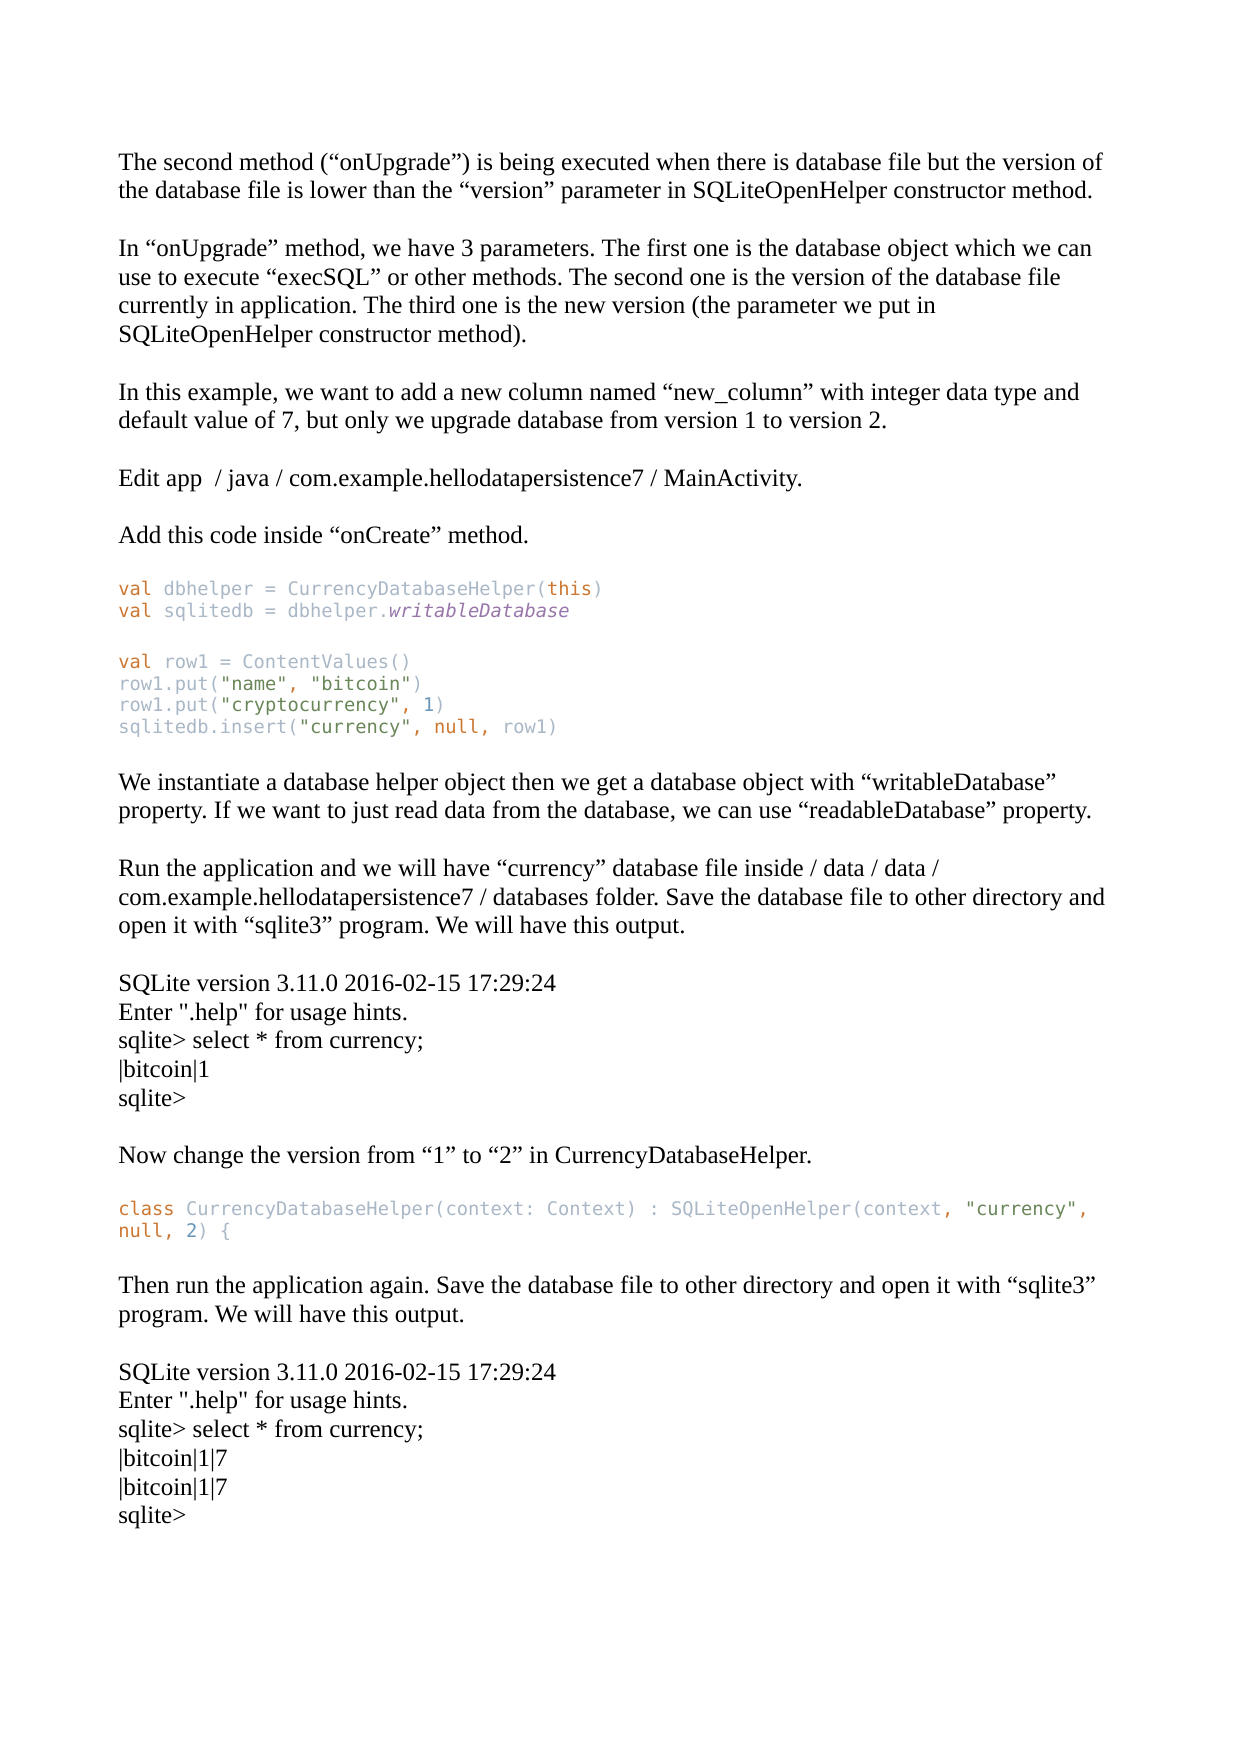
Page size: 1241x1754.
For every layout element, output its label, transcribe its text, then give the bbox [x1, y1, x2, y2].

text We instantiate a database helper object then we get a database object with “writableDatabase” property. If we want to just read data from the database, we can use “readableDatabase” property. [118, 767, 1122, 824]
text |bitcoin|1|7 [118, 1443, 1122, 1472]
text Enter ".help" for usage hints. [118, 997, 1122, 1026]
text class CurrencyDatabaseHelper(context: Context) : SQLiteOpenHelper(context, "currency", null, 2) { [118, 1198, 1122, 1242]
text sqlite> select * from currency; [118, 1414, 1122, 1443]
text Now change the version from “1” to “2” in CurrencyDatabaseHelper. [118, 1141, 1122, 1169]
text Edit app / java / com.example.hellodatapersistence7 / MainActivity. [118, 463, 1122, 492]
text sqlite> select * from currency; [118, 1026, 1122, 1054]
text Then run the application again. Save the database file to other directory and open it with “sqlite3” program. We will have this output. [118, 1271, 1122, 1328]
text Run the application and we will have “currency” database file inside / data / data / com.example.hellodatapersistence7 / databases folder. Save the database file to other directory and open it with “sqlite3” program. We will have this output. [118, 853, 1122, 939]
text |bitcoin|1|7 [118, 1472, 1122, 1501]
text val dbhelper = CurrencyDatabaseHelper(this) val sqlitedb = dbhelper.writableDatabase val row1 = ContentValues() row1.put("name", "bitcoin") row1.put("cryptocurrency", 1) sqlitedb.insert("currency", null, row1) [118, 578, 1122, 738]
text sqlite> [118, 1501, 1122, 1529]
text Enter ".help" for usage hints. [118, 1386, 1122, 1414]
text Add this code inside “onCreate” method. [118, 521, 1122, 549]
text SQLite version 3.11.0 2016-02-15 17:29:24 [118, 968, 1122, 997]
text sqlite> [118, 1083, 1122, 1112]
text In “onUpgrade” method, we have 3 parameters. The first one is the database object which we can use to execute “execSQL” or other methods. The second one is the version of the database file currently in application. The third one is the new version (the parameter we put in SQLiteOpenHelper constructor method). [118, 233, 1122, 348]
text SQLite version 3.11.0 2016-02-15 17:29:24 [118, 1357, 1122, 1386]
text In this example, we want to add a new column named “new_column” with integer data type and default value of 7, but only we upgrade database from version 1 to version 2. [118, 377, 1122, 434]
text |bitcoin|1 [118, 1054, 1122, 1083]
text The second method (“onUpgrade”) is being executed when there is database file but the version of the database file is lower than the “version” parameter in SQLiteOpenHelper constructor method. [118, 147, 1122, 204]
